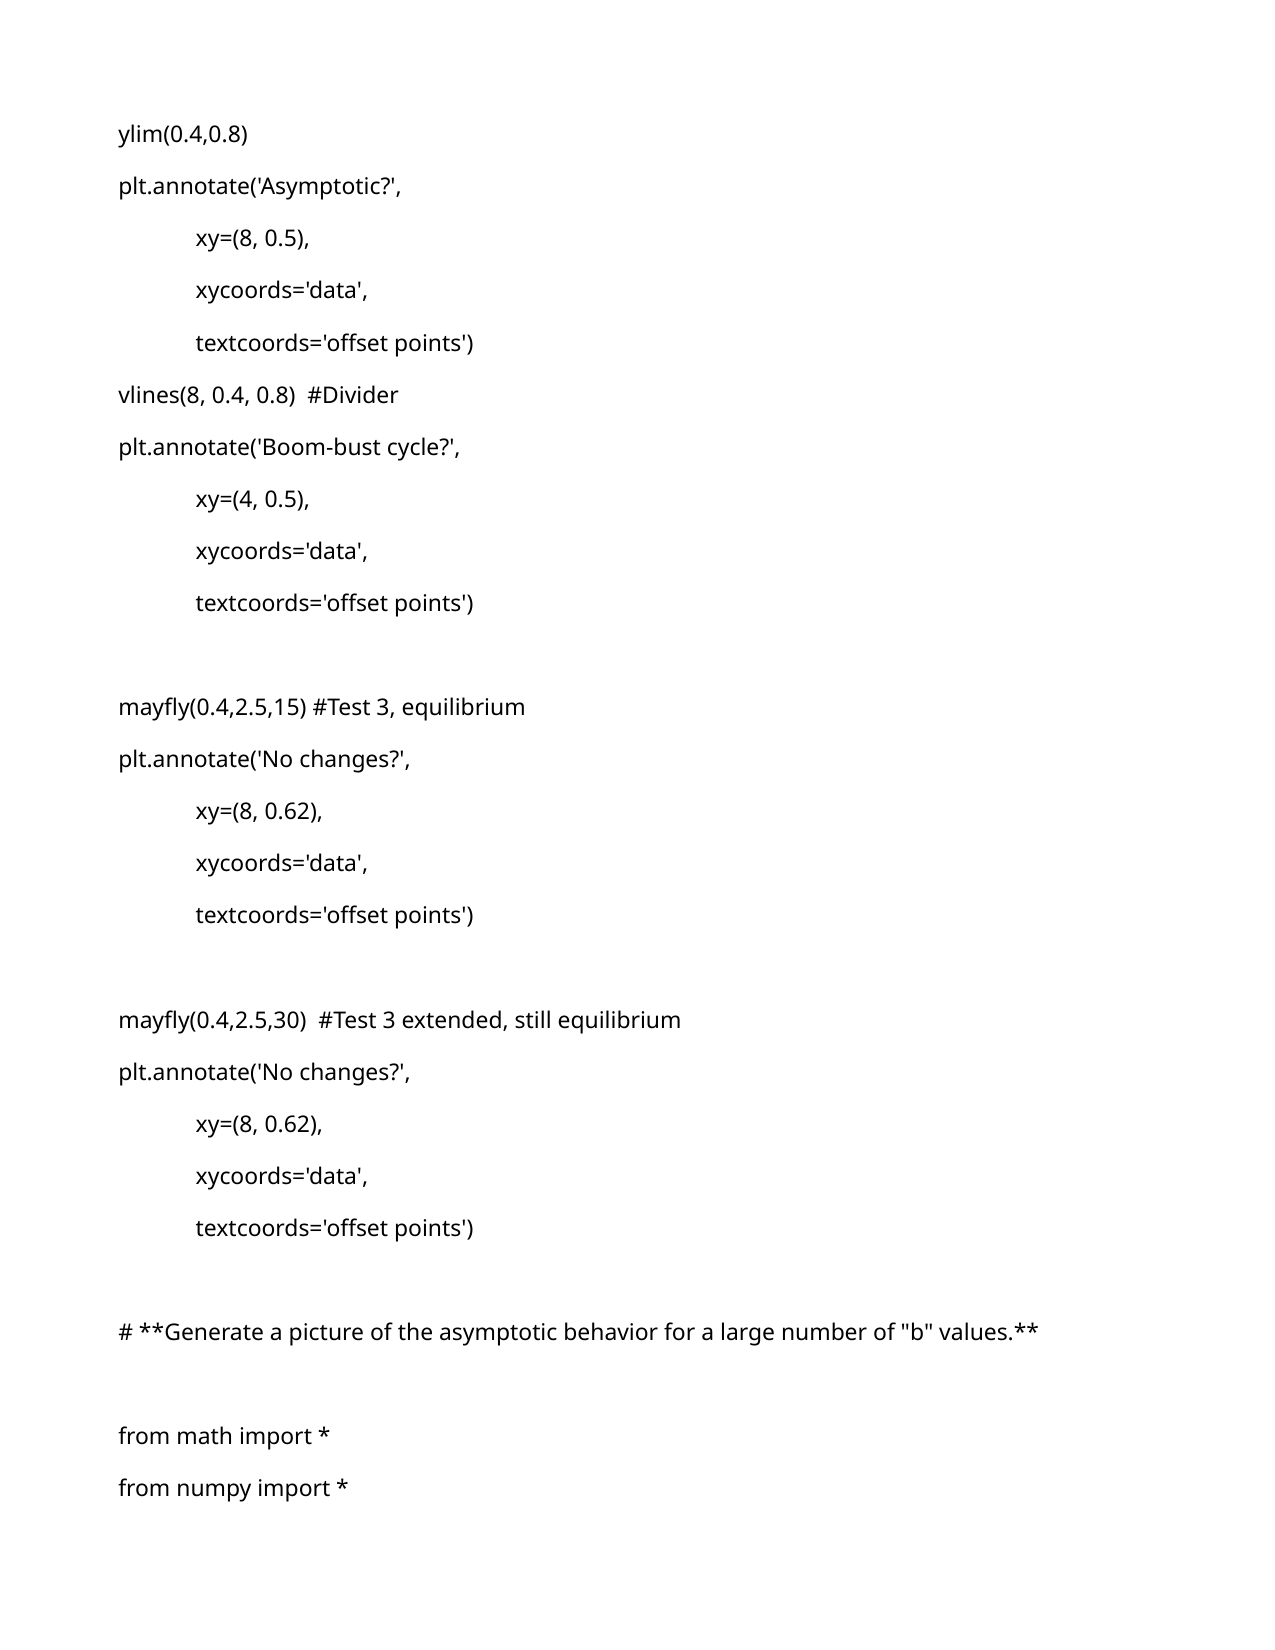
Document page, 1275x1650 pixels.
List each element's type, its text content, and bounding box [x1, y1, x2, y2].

text xy=(8, 0.62), [118, 795, 1157, 826]
text textcoords='offset points') [118, 326, 1157, 358]
text plt.annotate('No changes?', [118, 743, 1157, 774]
text from math import * [118, 1420, 1157, 1451]
text ylim(0.4,0.8) [118, 118, 1157, 149]
text xy=(8, 0.5), [118, 222, 1157, 253]
text textcoords='offset points') [118, 1212, 1157, 1243]
text # **Generate a picture of the asymptotic behavior for a large number of "b" values.** [118, 1316, 1157, 1347]
text plt.annotate('Asymptotic?', [118, 170, 1157, 201]
text vlines(8, 0.4, 0.8) #Divider [118, 378, 1157, 410]
text xy=(4, 0.5), [118, 483, 1157, 514]
text xycoords='data', [118, 535, 1157, 566]
text xy=(8, 0.62), [118, 1108, 1157, 1139]
text plt.annotate('Boom-bust cycle?', [118, 431, 1157, 462]
text mayfly(0.4,2.5,30) #Test 3 extended, still equilibrium [118, 1003, 1157, 1035]
text mayfly(0.4,2.5,15) #Test 3, equilibrium [118, 691, 1157, 722]
text textcoords='offset points') [118, 899, 1157, 931]
text xycoords='data', [118, 1160, 1157, 1191]
text textcoords='offset points') [118, 587, 1157, 618]
text xycoords='data', [118, 847, 1157, 878]
text plt.annotate('No changes?', [118, 1056, 1157, 1087]
text xycoords='data', [118, 274, 1157, 306]
text from numpy import * [118, 1472, 1157, 1503]
